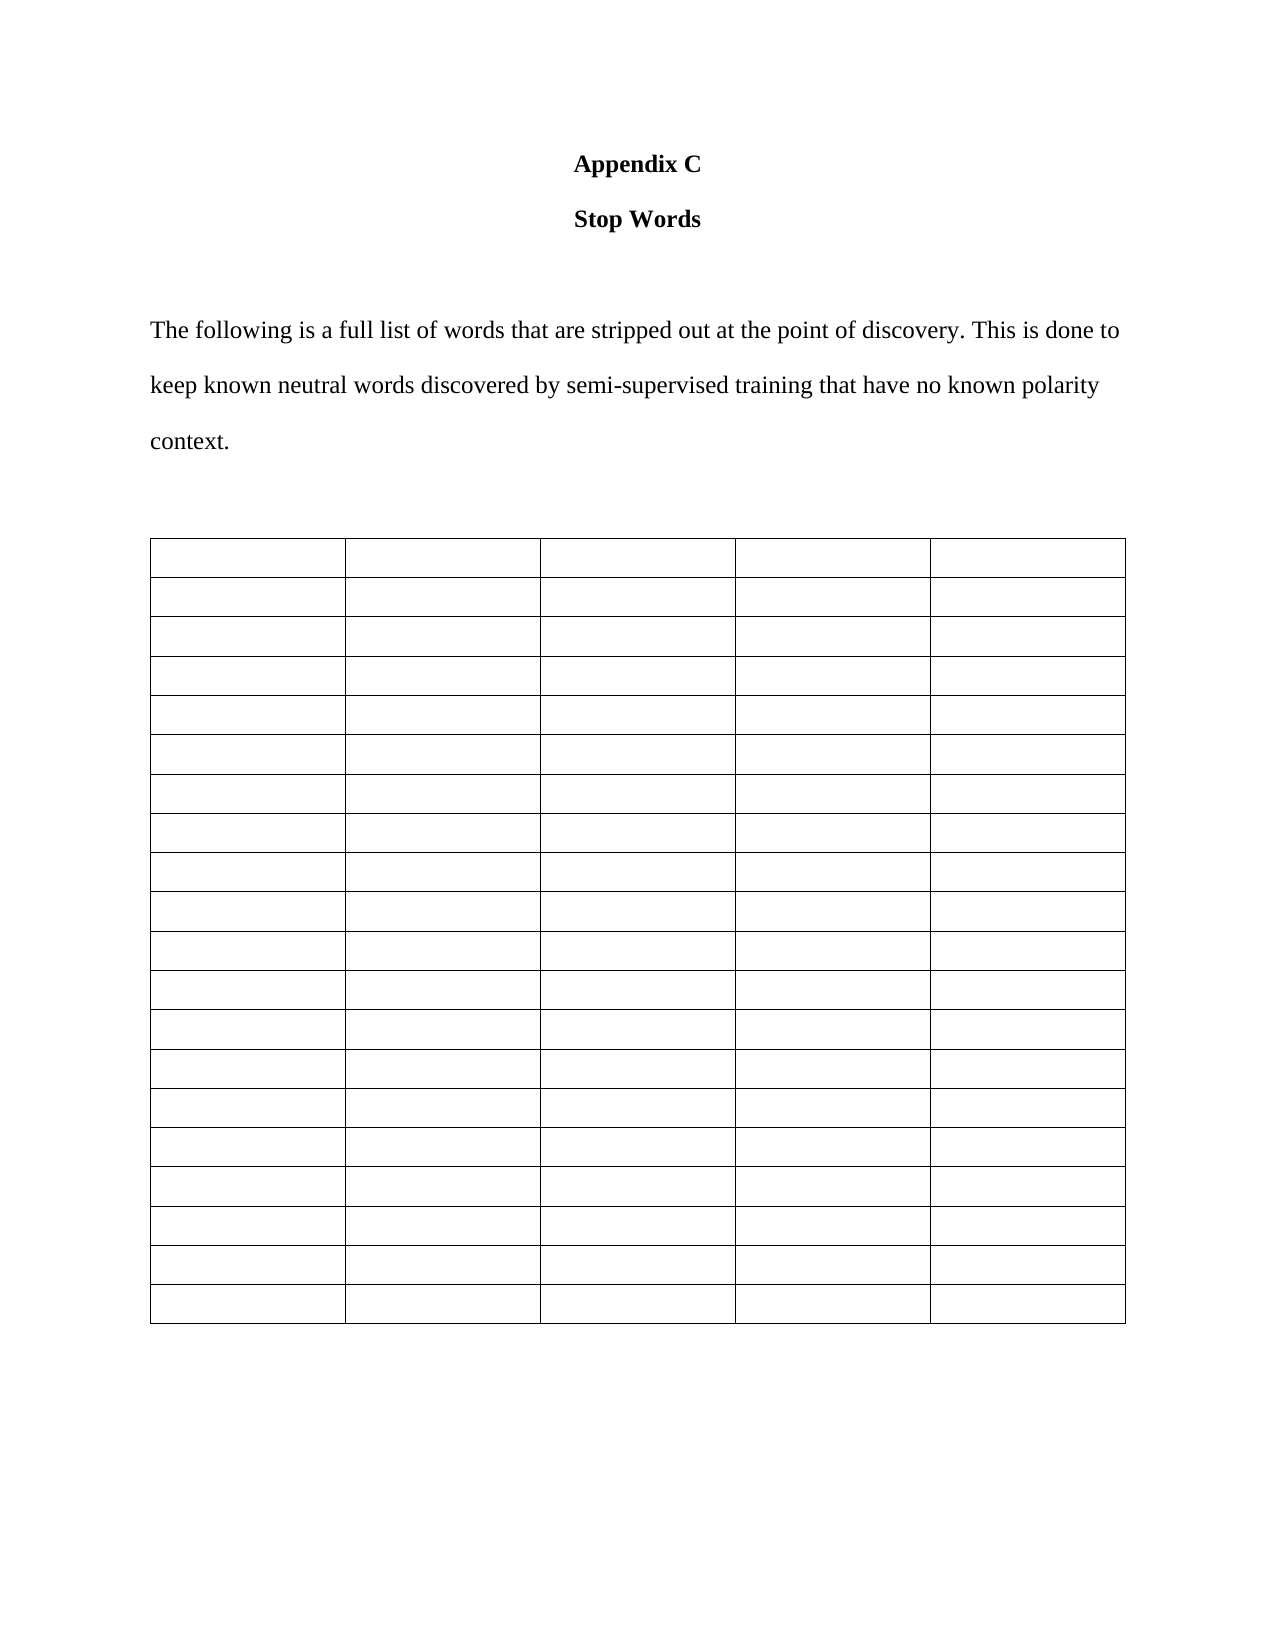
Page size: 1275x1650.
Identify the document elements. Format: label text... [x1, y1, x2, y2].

table_cell [541, 1285, 735, 1323]
table_cell [931, 853, 1125, 891]
table_cell [541, 578, 735, 616]
table_cell [931, 1050, 1125, 1088]
table_cell [151, 853, 345, 891]
table_cell [151, 1207, 345, 1245]
table_cell [541, 971, 735, 1009]
table_cell [931, 1167, 1125, 1206]
table_cell [151, 1089, 345, 1127]
table_cell [346, 578, 540, 616]
table_cell [541, 1010, 735, 1048]
table_cell [151, 971, 345, 1009]
text The following is a full list of words that are stripped out at the point of discovery. This is done to keep known neutral words discovered by semi-supervised training that have no known polarity context. [150, 316, 1125, 455]
table_cell [931, 971, 1125, 1009]
table_cell [736, 1207, 930, 1245]
table_cell [736, 853, 930, 891]
table_cell [346, 1285, 540, 1323]
table_header [346, 539, 540, 577]
table_cell [151, 1128, 345, 1166]
table_cell [346, 1010, 540, 1048]
table_cell [736, 1050, 930, 1088]
table_cell [541, 853, 735, 891]
table_cell [346, 1167, 540, 1206]
table_header [541, 539, 735, 577]
table_cell [541, 657, 735, 695]
table_cell [346, 932, 540, 970]
table_cell [151, 932, 345, 970]
table_cell [736, 696, 930, 734]
table_cell [346, 1050, 540, 1088]
table_cell [346, 735, 540, 773]
table_cell [541, 1089, 735, 1127]
text Appendix C [150, 150, 1125, 178]
table_cell [346, 1246, 540, 1284]
table_header [931, 539, 1125, 577]
table_cell [346, 657, 540, 695]
table_cell [736, 1010, 930, 1048]
table_cell [151, 814, 345, 852]
table_cell [541, 1207, 735, 1245]
table_cell [931, 696, 1125, 734]
table_cell [736, 1128, 930, 1166]
table_cell [736, 1285, 930, 1323]
table_cell [346, 892, 540, 931]
table_cell [931, 932, 1125, 970]
table_cell [151, 657, 345, 695]
table_cell [541, 932, 735, 970]
table_cell [931, 1285, 1125, 1323]
table_cell [931, 1246, 1125, 1284]
table_cell [151, 578, 345, 616]
table_cell [541, 1246, 735, 1284]
table_cell [541, 1167, 735, 1206]
table_cell [736, 971, 930, 1009]
table_cell [736, 1246, 930, 1284]
table_cell [151, 735, 345, 773]
table_cell [736, 1089, 930, 1127]
table_cell [931, 775, 1125, 813]
table_cell [541, 1128, 735, 1166]
table_cell [931, 1207, 1125, 1245]
table_cell [151, 775, 345, 813]
table_cell [541, 1050, 735, 1088]
table_header [736, 539, 930, 577]
table_cell [346, 853, 540, 891]
table_cell [151, 1050, 345, 1088]
table_cell [931, 1128, 1125, 1166]
table_cell [541, 892, 735, 931]
table_cell [736, 775, 930, 813]
table_cell [736, 578, 930, 616]
table_cell [346, 775, 540, 813]
table_cell [346, 1128, 540, 1166]
table_cell [541, 735, 735, 773]
table_cell [931, 1010, 1125, 1048]
table_cell [346, 617, 540, 656]
table_cell [346, 971, 540, 1009]
table_cell [541, 814, 735, 852]
table_cell [931, 735, 1125, 773]
table_cell [736, 932, 930, 970]
table_cell [736, 657, 930, 695]
table_cell [346, 1089, 540, 1127]
table_cell [151, 617, 345, 656]
table_cell [736, 892, 930, 931]
table_cell [346, 696, 540, 734]
table_cell [346, 1207, 540, 1245]
table_cell [151, 1246, 345, 1284]
table_cell [151, 1285, 345, 1323]
table_cell [931, 814, 1125, 852]
table_cell [736, 814, 930, 852]
table_cell [736, 1167, 930, 1206]
table_cell [931, 617, 1125, 656]
table_cell [931, 1089, 1125, 1127]
table_cell [736, 735, 930, 773]
table_cell [931, 578, 1125, 616]
table_cell [541, 696, 735, 734]
table_cell [931, 892, 1125, 931]
table_cell [151, 1010, 345, 1048]
table_cell [346, 814, 540, 852]
table_cell [151, 1167, 345, 1206]
table_cell [151, 892, 345, 931]
table_header [151, 539, 345, 577]
text Stop Words [150, 205, 1125, 233]
table_cell [541, 617, 735, 656]
table_cell [541, 775, 735, 813]
table_cell [931, 657, 1125, 695]
table_cell [151, 696, 345, 734]
table_cell [736, 617, 930, 656]
